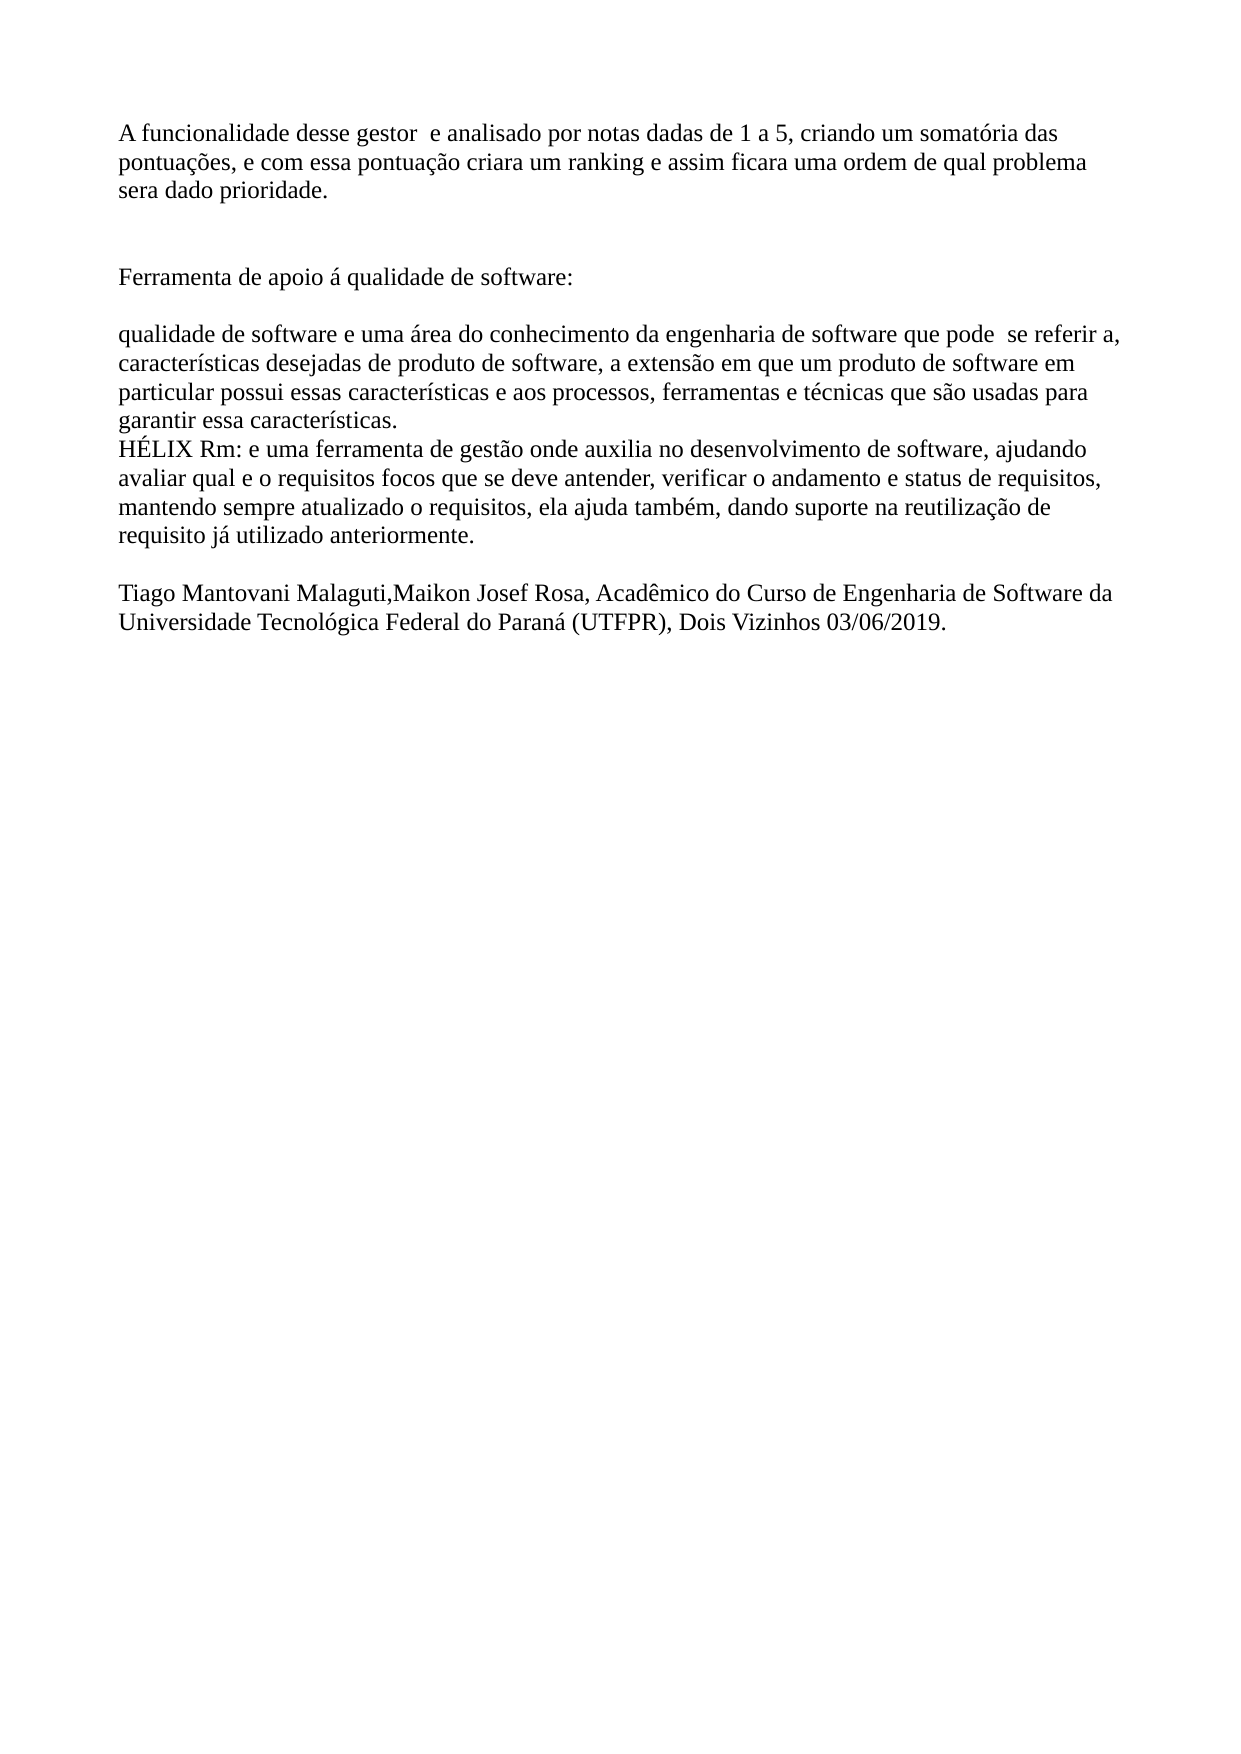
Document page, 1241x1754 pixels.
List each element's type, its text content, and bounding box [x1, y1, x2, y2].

text HÉLIX Rm: e uma ferramenta de gestão onde auxilia no desenvolvimento de software, ajudando avaliar qual e o requisitos focos que se deve antender, verificar o andamento e status de requisitos, mantendo sempre atualizado o requisitos, ela ajuda também, dando suporte na reutilização de requisito já utilizado anteriormente. [118, 434, 1122, 549]
text Tiago Mantovani Malaguti,Maikon Josef Rosa, Acadêmico do Curso de Engenharia de Software da Universidade Tecnológica Federal do Paraná (UTFPR), Dois Vizinhos 03/06/2019. [118, 578, 1122, 636]
text qualidade de software e uma área do conhecimento da engenharia de software que pode se referir a, características desejadas de produto de software, a extensão em que um produto de software em particular possui essas características e aos processos, ferramentas e técnicas que são usadas para garantir essa características. [118, 319, 1122, 434]
text A funcionalidade desse gestor e analisado por notas dadas de 1 a 5, criando um somatória das pontuações, e com essa pontuação criara um ranking e assim ficara uma ordem de qual problema sera dado prioridade. [118, 118, 1122, 204]
text Ferramenta de apoio á qualidade de software: [118, 262, 1122, 291]
